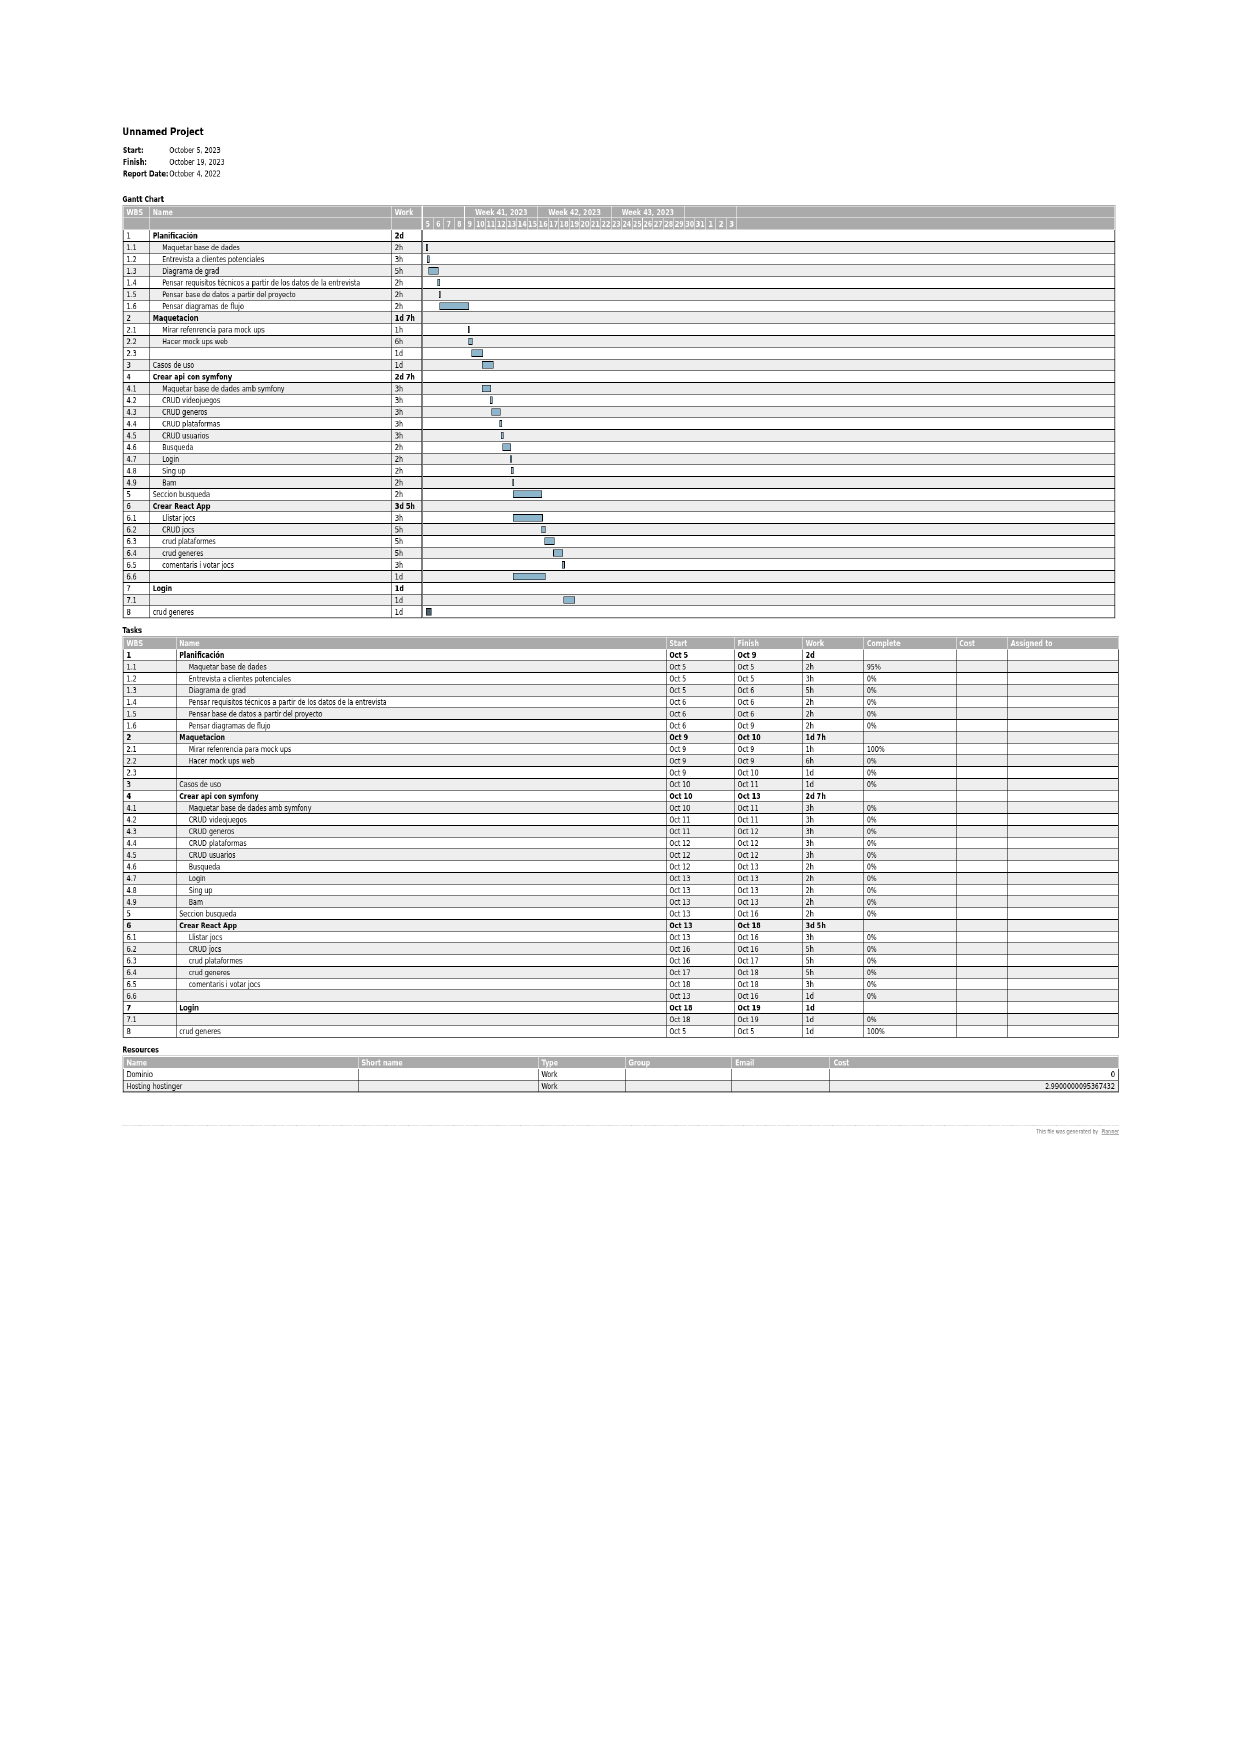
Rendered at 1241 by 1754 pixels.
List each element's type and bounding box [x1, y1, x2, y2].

picture [118, 118, 1123, 1135]
